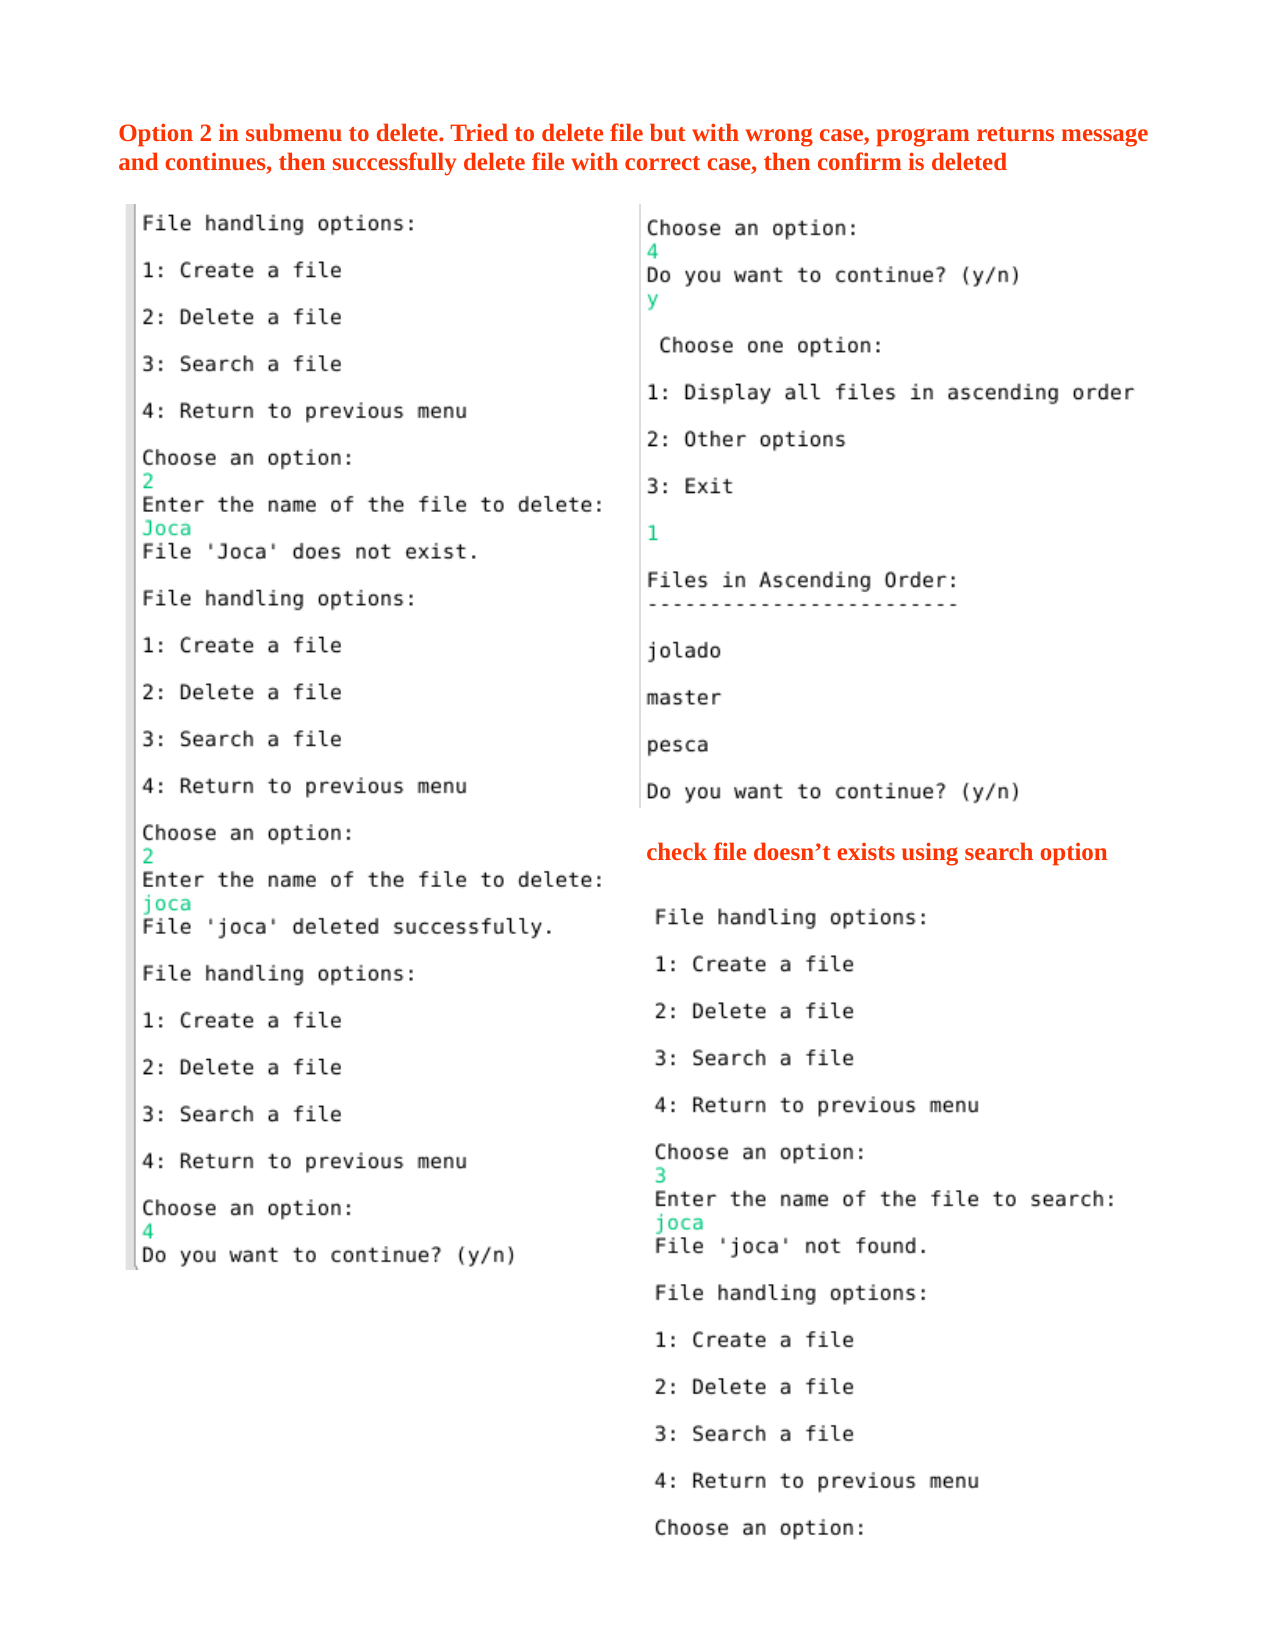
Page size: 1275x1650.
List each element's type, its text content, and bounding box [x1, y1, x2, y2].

picture [650, 901, 1130, 1546]
text check file doesn’t exists using search option [640, 837, 1157, 866]
picture [125, 204, 1157, 1270]
text Option 2 in submenu to delete. Tried to delete file but with wrong case, program returns message and continues, then successfully delete file with correct case, then confirm is deleted [118, 118, 1157, 176]
